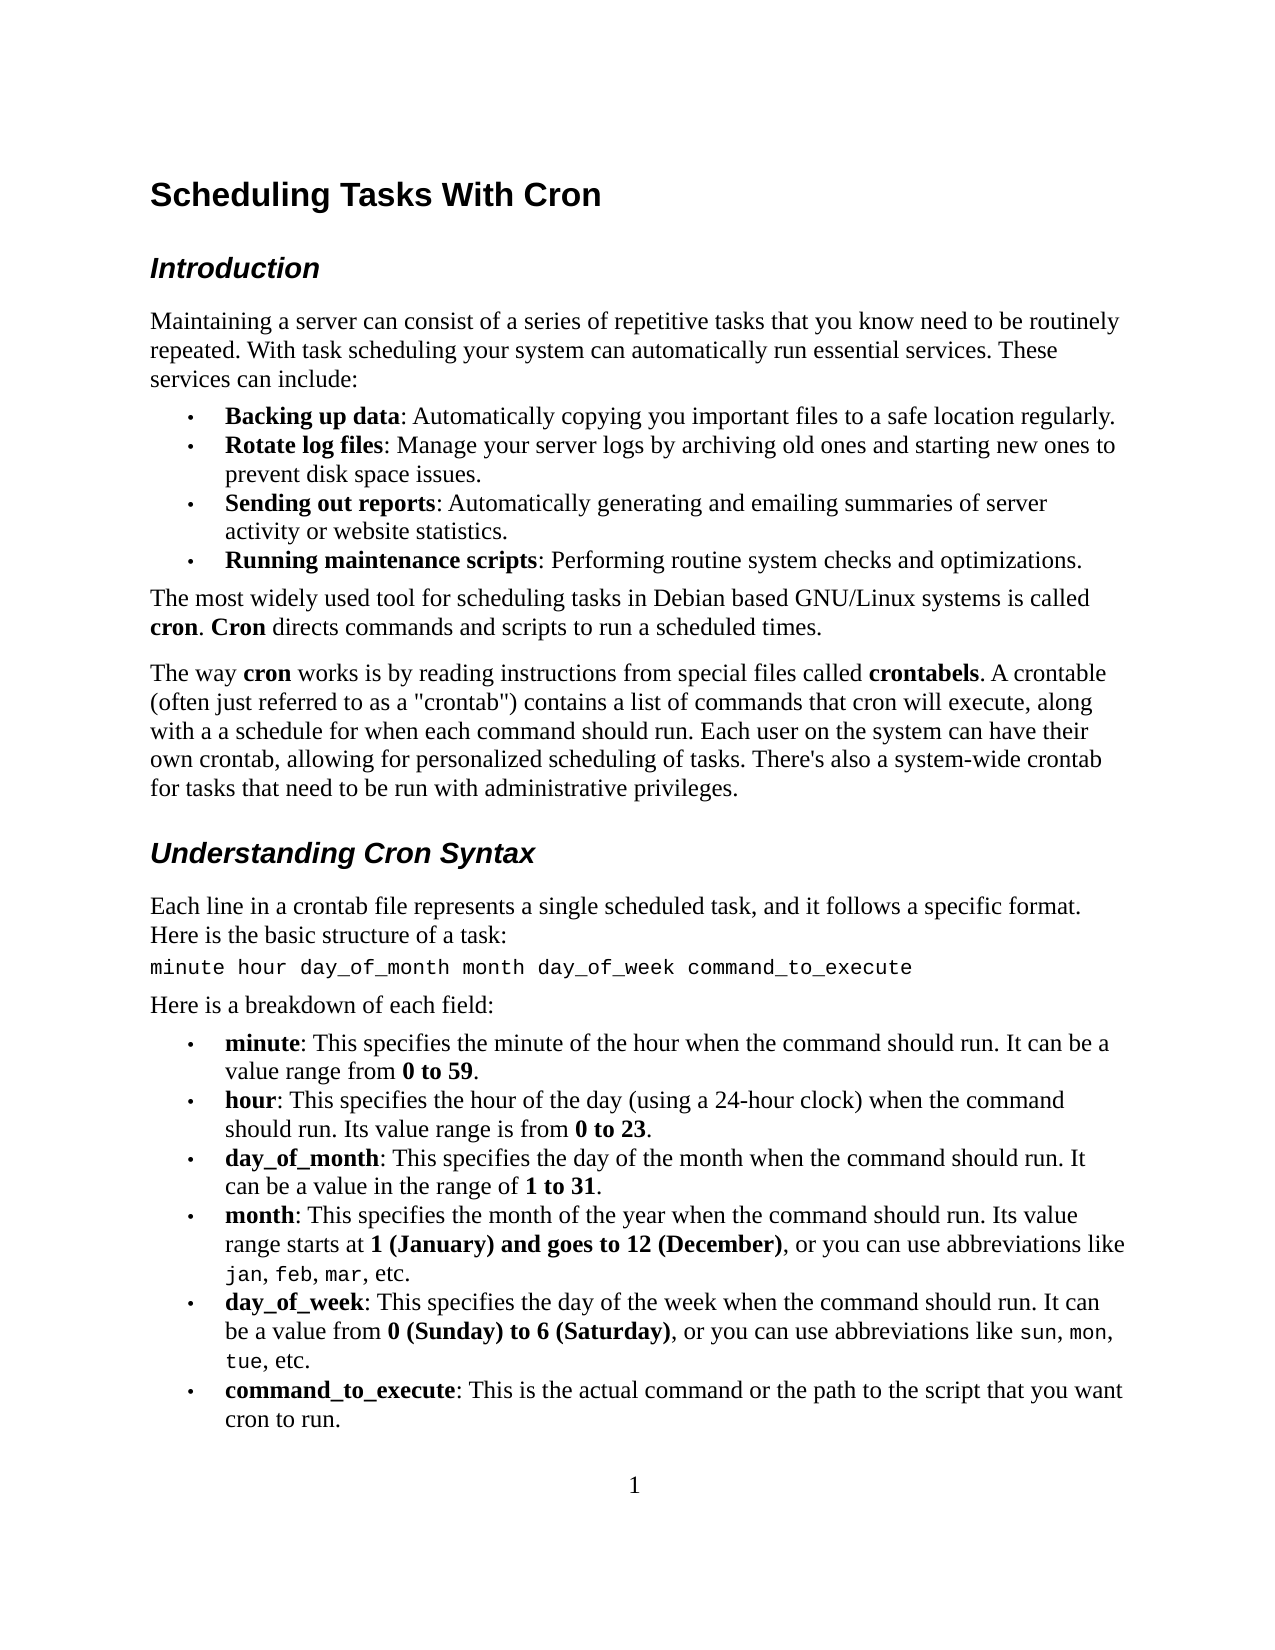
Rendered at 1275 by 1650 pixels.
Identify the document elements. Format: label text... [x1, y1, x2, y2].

list command_to_execute: This is the actual command or the path to the script that you want cron to run. [187, 1375, 1125, 1433]
list hour: This specifies the hour of the day (using a 24-hour clock) when the command should run. Its value range is from 0 to 23. [187, 1085, 1125, 1143]
list day_of_week: This specifies the day of the week when the command should run. It can be a value from 0 (Sunday) to 6 (Saturday), or you can use abbreviations like sun, mon, tue, etc. [187, 1287, 1125, 1375]
list Rotate log files: Manage your server logs by archiving old ones and starting new ones to prevent disk space issues. [187, 430, 1125, 488]
list Sending out reports: Automatically generating and emailing summaries of server activity or website statistics. [187, 488, 1125, 545]
text Here is a breakdown of each field: [150, 990, 1125, 1019]
list day_of_month: This specifies the day of the month when the command should run. It can be a value in the range of 1 to 31. [187, 1143, 1125, 1200]
subtitle Introduction [150, 251, 1125, 285]
list Backing up data: Automatically copying you important files to a safe location regularly. [187, 401, 1125, 430]
list minute: This specifies the minute of the hour when the command should run. It can be a value range from 0 to 59. [187, 1028, 1125, 1085]
text Each line in a crontab file represents a single scheduled task, and it follows a specific format. Here is the basic structure of a task: [150, 891, 1125, 948]
text The most widely used tool for scheduling tasks in Debian based GNU/Linux systems is called cron. Cron directs commands and scripts to run a scheduled times. [150, 583, 1125, 640]
list Running maintenance scripts: Performing routine system checks and optimizations. [187, 545, 1125, 574]
subtitle Scheduling Tasks With Cron [150, 175, 1125, 214]
subtitle Understanding Cron Syntax [150, 836, 1125, 869]
list month: This specifies the month of the year when the command should run. Its value range starts at 1 (January) and goes to 12 (December), or you can use abbreviations like jan, feb, mar, etc. [187, 1200, 1125, 1287]
text Maintaining a server can consist of a series of repetitive tasks that you know need to be routinely repeated. With task scheduling your system can automatically run essential services. These services can include: [150, 306, 1125, 392]
text minute hour day_of_month month day_of_week command_to_execute [150, 957, 1125, 981]
text The way cron works is by reading instructions from special files called crontabels. A crontable (often just referred to as a "crontab") contains a list of commands that cron will execute, along with a a schedule for when each command should run. Each user on the system can have their own crontab, allowing for personalized scheduling of tasks. There's also a system-wide crontab for tasks that need to be run with administrative privileges. [150, 658, 1125, 802]
